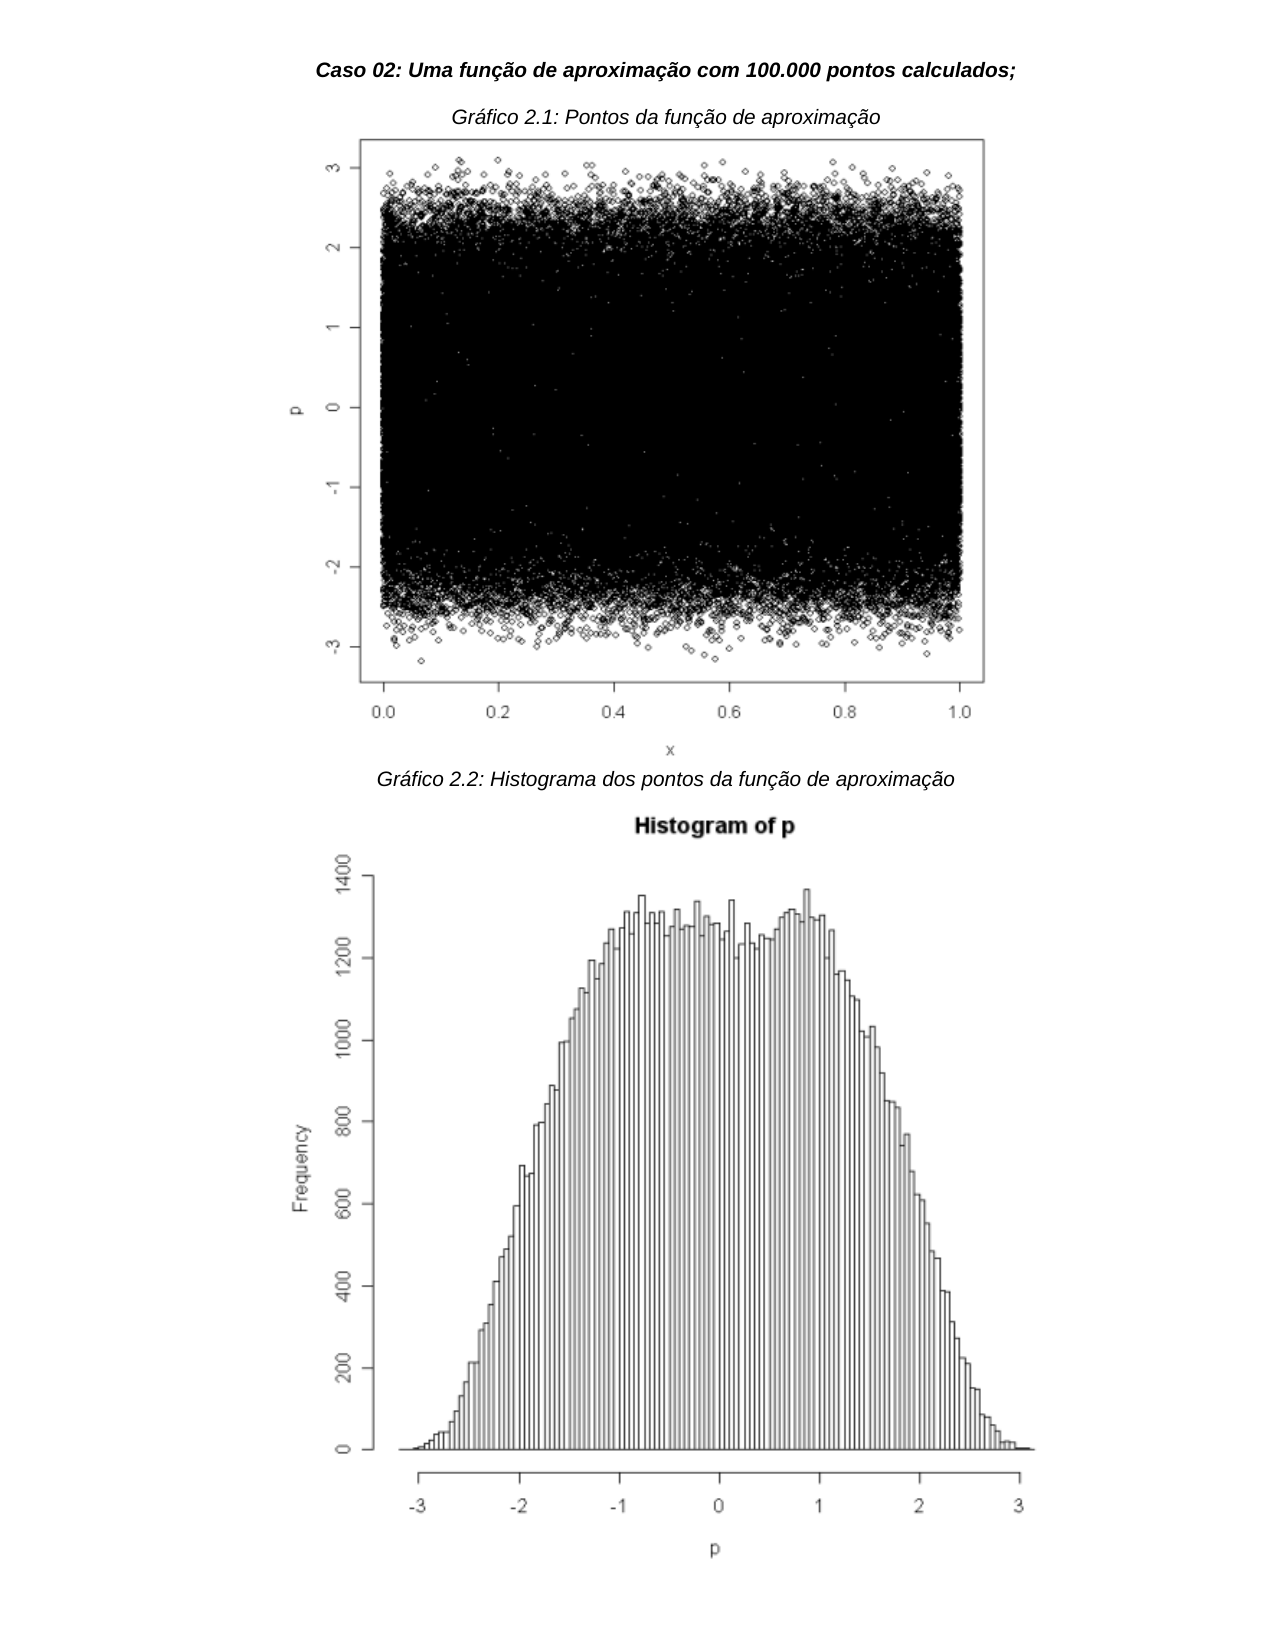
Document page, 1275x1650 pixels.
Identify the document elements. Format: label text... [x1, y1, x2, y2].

picture [281, 128, 991, 768]
text Gráfico 2.1: Pontos da função de aproximação [118, 106, 1216, 129]
text Caso 02: Uma função de aproximação com 100.000 pontos calculados; [118, 59, 1216, 82]
text Gráfico 2.2: Histograma dos pontos da função de aproximação [118, 129, 1216, 791]
picture [286, 807, 1046, 1565]
